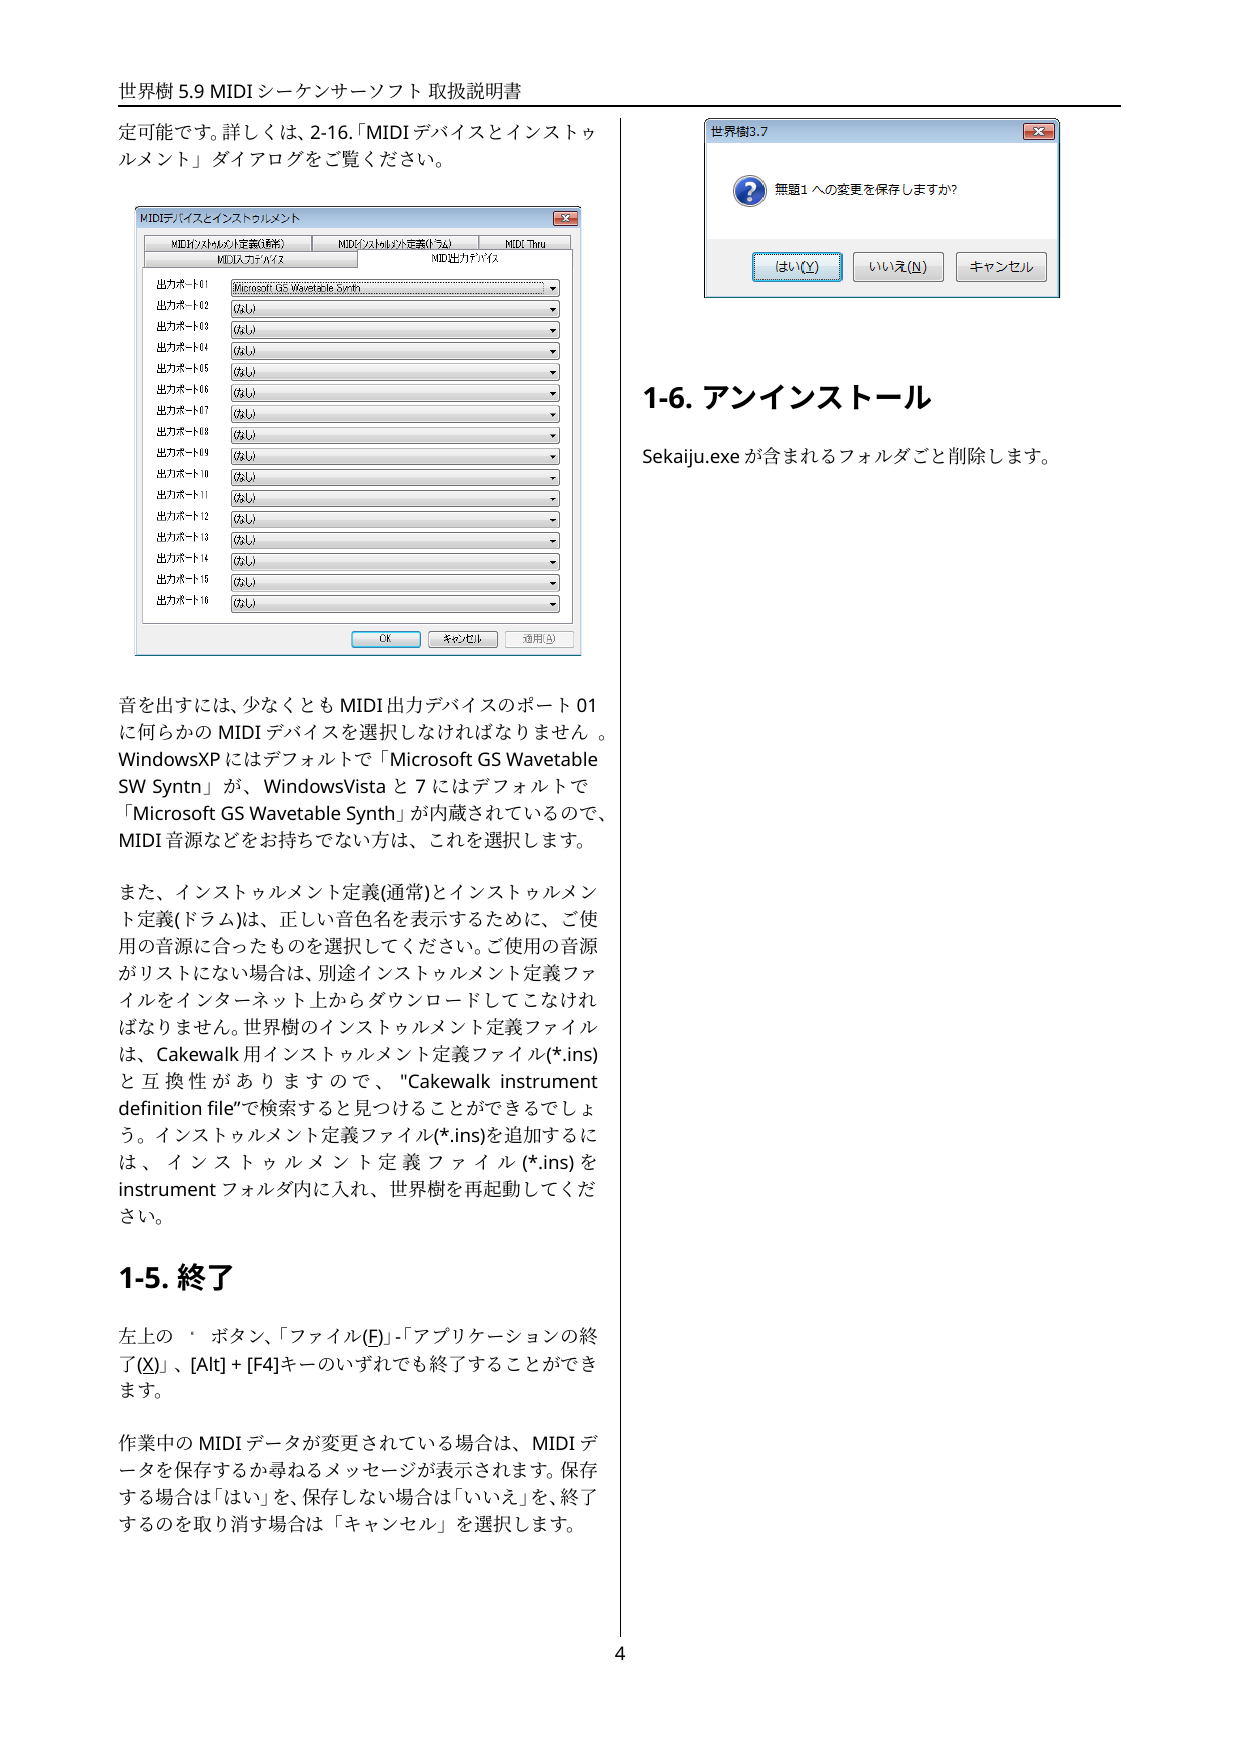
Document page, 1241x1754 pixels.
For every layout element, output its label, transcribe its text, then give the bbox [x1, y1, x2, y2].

text また、インストゥルメント定義(通常)とインストゥルメント定義(ドラム)は、正しい音色名を表示するために、ご使用の音源に合ったものを選択してください。ご使用の音源がリストにない場合は、別途インストゥルメント定義ファイルをインターネット上からダウンロードしてこなければなりません。世界樹のインストゥルメント定義ファイルは、Cakewalk用インストゥルメント定義ファイル(*.ins)と互換性がありますので、"Cakewalk instrument definition file”で検索すると見つけることができるでしょう。インストゥルメント定義ファイル(*.ins)を追加するには、インストゥルメント定義ファイル(*.ins)をinstrumentフォルダ内に入れ、世界樹を再起動してください。 [118, 878, 598, 1229]
text Sekaiju.exeが含まれるフォルダごと削除します。 [642, 442, 1122, 469]
text 音を出すには、少なくともMIDI出力デバイスのポート01に何らかのMIDIデバイスを選択しなければなりません。WindowsXPにはデフォルトで「Microsoft GS Wavetable SW Syntn」が、WindowsVistaと7にはデフォルトで「Microsoft GS Wavetable Synth」が内蔵されているので、MIDI音源などをお持ちでない方は、これを選択します。 [118, 691, 598, 852]
subtitle 1-6. アンインストール [642, 374, 1122, 417]
picture [704, 118, 1060, 298]
text 左上のボタン、「ファイル(F)」-「アプリケーションの終了(X)」、[Alt] + [F4]キーのいずれでも終了することができます。 [118, 1322, 598, 1403]
subtitle 1-5. 終了 [118, 1254, 598, 1297]
text 作業中のMIDIデータが変更されている場合は、MIDIデータを保存するか尋ねるメッセージが表示されます。保存する場合は「はい」を、保存しない場合は「いいえ」を、終了するのを取り消す場合は「キャンセル」を選択します。 [118, 1429, 598, 1537]
picture [134, 206, 582, 656]
text 世界樹を初めて使用するときは、ご使用のMIDIキーボードやMIDI音源に合わせて、MIDIデバイスとインストゥルメント定義を選択しなければなりません。これらは、「設定(S)」-「MIDIデバイスとインストゥルメント(D)」で設定可能です。詳しくは、2-16.「MIDIデバイスとインストゥルメント」ダイアログをご覧ください。 [118, 118, 598, 172]
